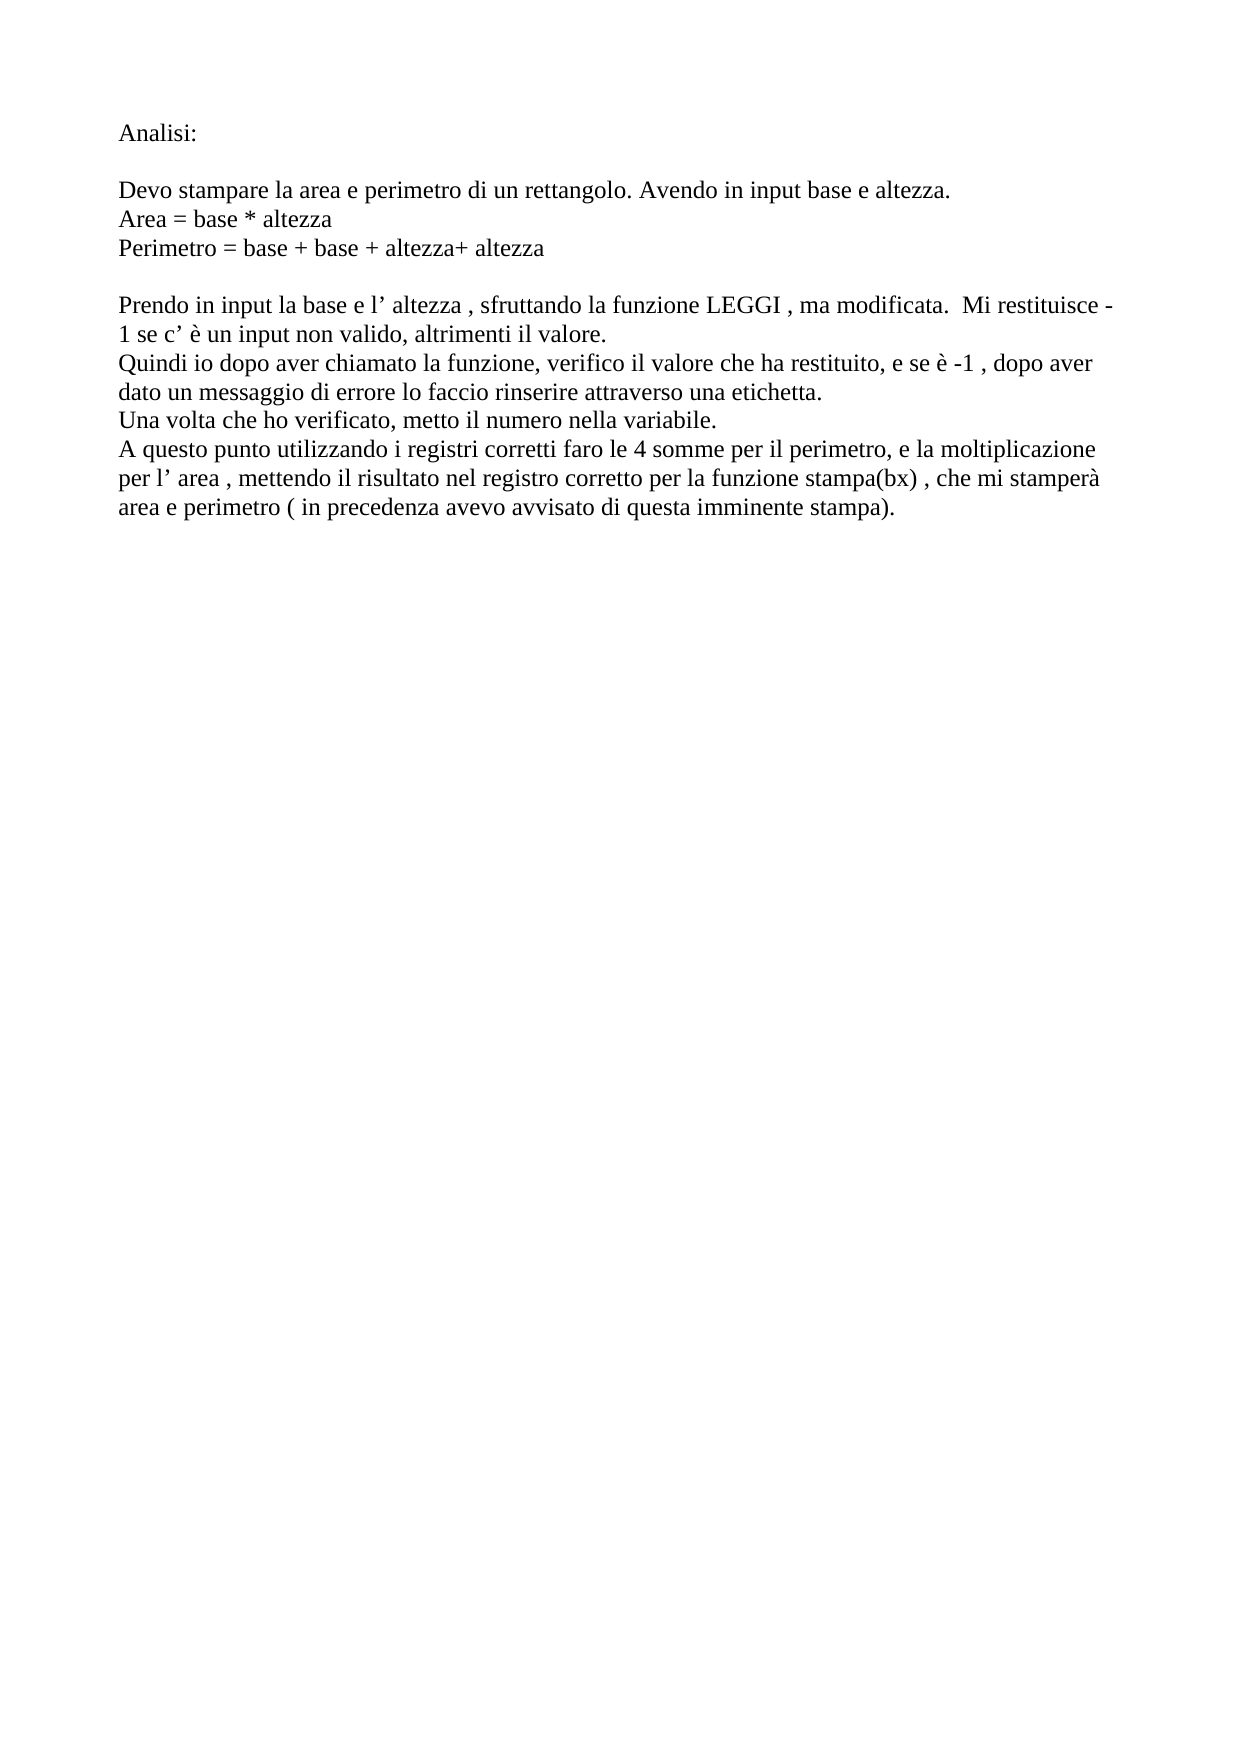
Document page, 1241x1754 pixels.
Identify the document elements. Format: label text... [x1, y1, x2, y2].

text Analisi: [118, 118, 1122, 147]
text A questo punto utilizzando i registri corretti faro le 4 somme per il perimetro, e la moltiplicazione per l’ area , mettendo il risultato nel registro corretto per la funzione stampa(bx) , che mi stamperà area e perimetro ( in precedenza avevo avvisato di questa imminente stampa). [118, 434, 1122, 521]
text Area = base * altezza [118, 204, 1122, 233]
text Una volta che ho verificato, metto il numero nella variabile. [118, 406, 1122, 434]
text Devo stampare la area e perimetro di un rettangolo. Avendo in input base e altezza. [118, 147, 1122, 204]
text Prendo in input la base e l’ altezza , sfruttando la funzione LEGGI , ma modificata. Mi restituisce -1 se c’ è un input non valido, altrimenti il valore. Quindi io dopo aver chiamato la funzione, verifico il valore che ha restituito, e se è -1 , dopo aver dato un messaggio di errore lo faccio rinserire attraverso una etichetta. [118, 291, 1122, 406]
text Perimetro = base + base + altezza+ altezza [118, 233, 1122, 262]
